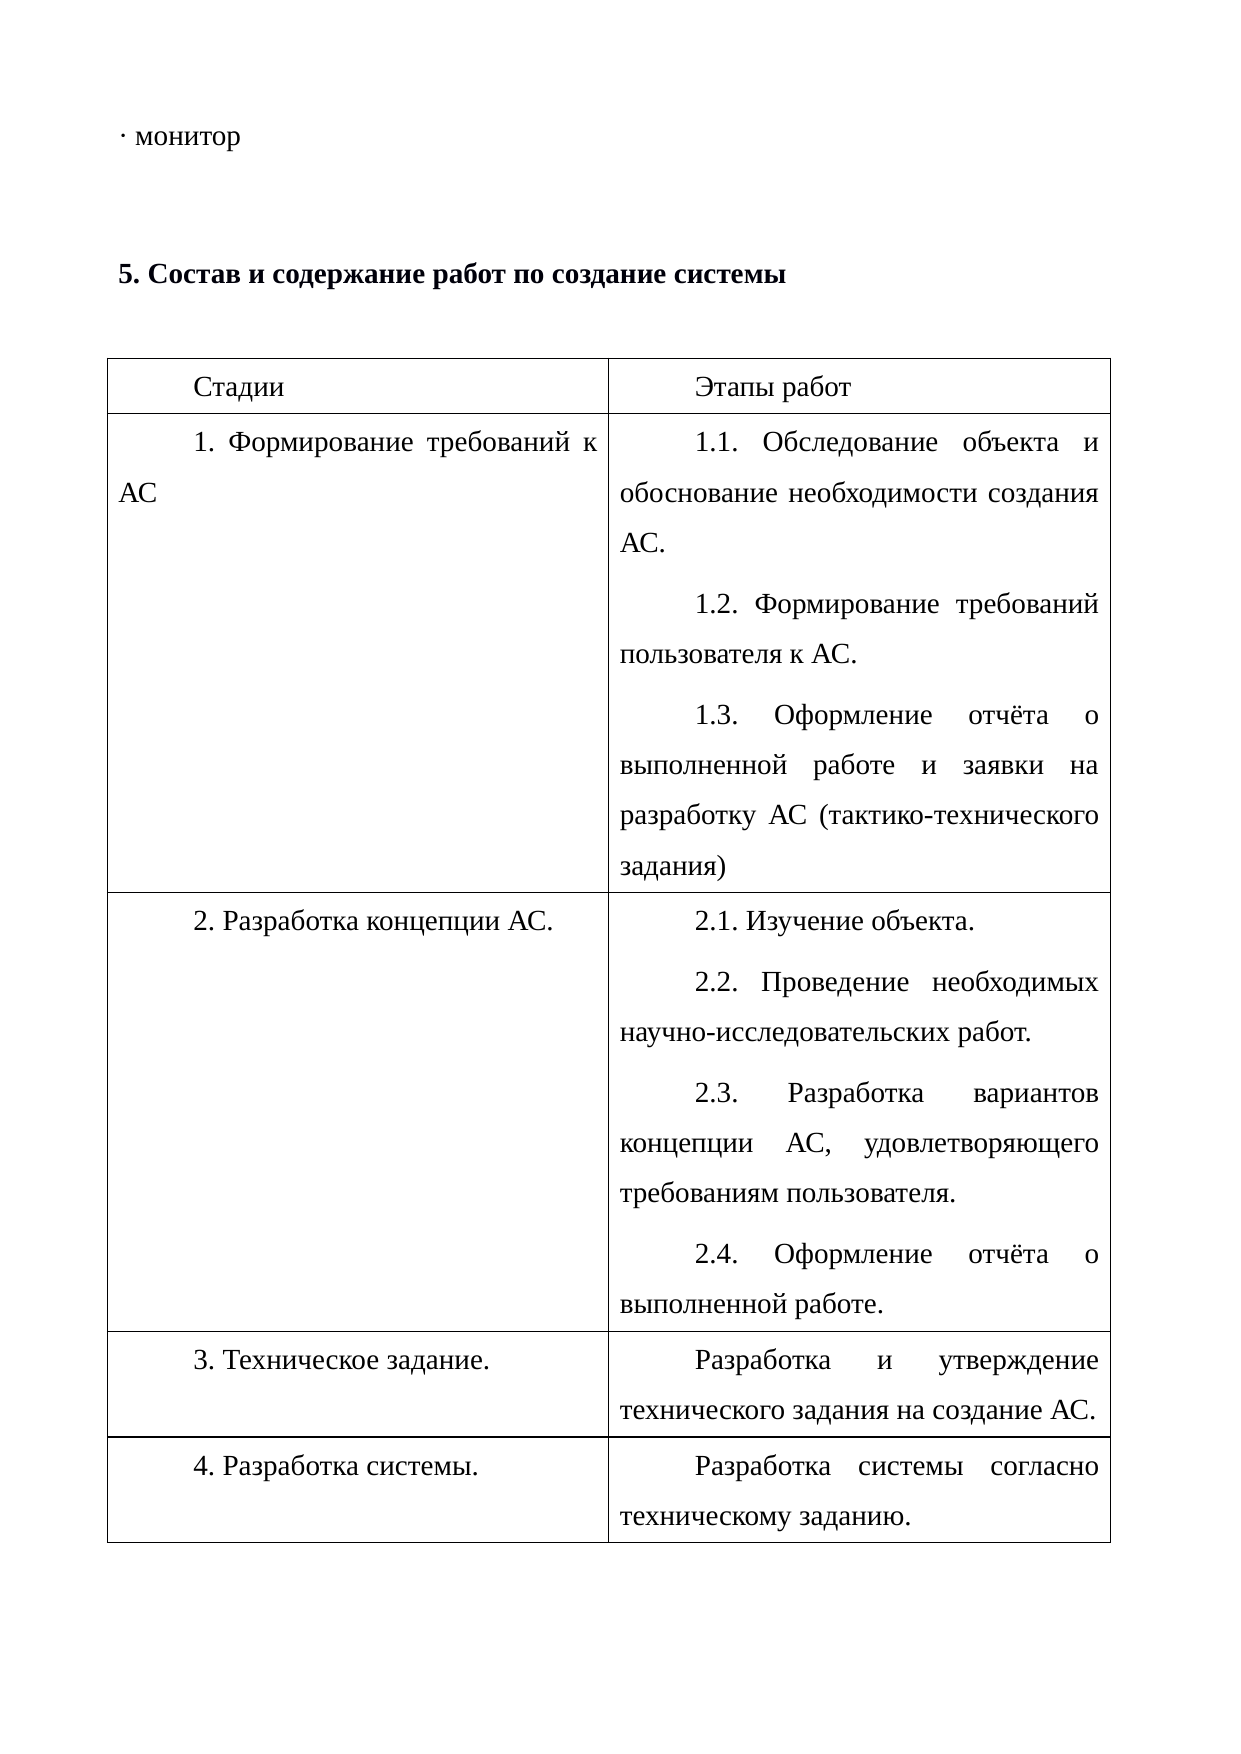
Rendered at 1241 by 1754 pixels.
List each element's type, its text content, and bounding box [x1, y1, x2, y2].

table_cell 3. Техническое задание. [108, 1332, 608, 1436]
subtitle 5. Состав и содержание работ по создание системы [118, 256, 1122, 290]
table_cell Разработка системы согласно техническому заданию. [609, 1438, 1110, 1542]
table_cell Разработка и утверждение технического задания на создание АС. [609, 1332, 1110, 1436]
table_header Стадии [108, 359, 608, 413]
table_cell 2.1. Изучение объекта. 2.2. Проведение необходимых научно-исследовательских работ. 2.3. Разработка вариантов концепции АС, удовлетворяющего требованиям пользователя. 2.4. Оформление отчёта о выполненной работе. [609, 893, 1110, 1331]
table_cell 1.1. Обследование объекта и обоснование необходимости создания АС. 1.2. Формирование требований пользователя к АС. 1.3. Оформление отчёта о выполненной работе и заявки на разработку АС (тактико-технического задания) [609, 414, 1110, 892]
table_cell 2. Разработка концепции АС. [108, 893, 608, 1331]
table_cell 1. Формирование требований к АС [108, 414, 608, 892]
text · монитор [118, 118, 1122, 152]
table_header Этапы работ [609, 359, 1110, 413]
table_cell 4. Разработка системы. [108, 1438, 608, 1542]
